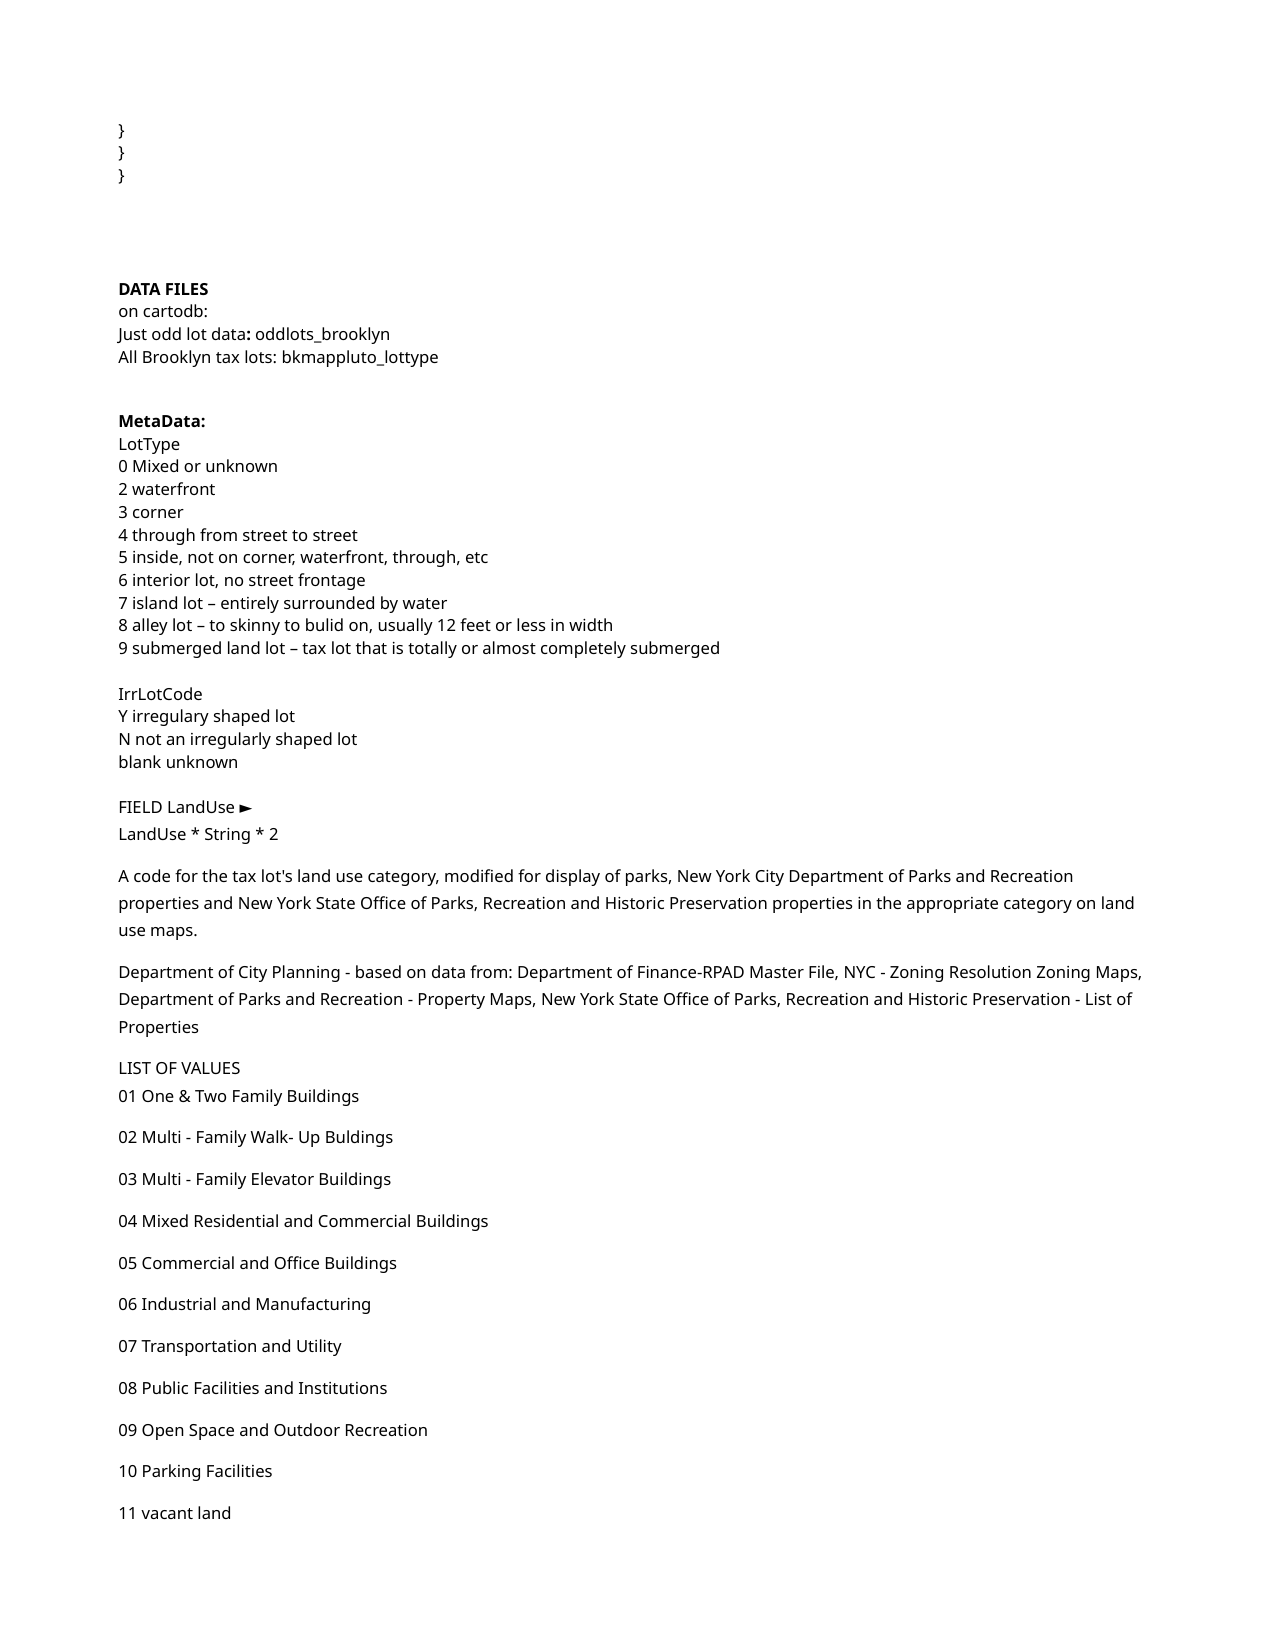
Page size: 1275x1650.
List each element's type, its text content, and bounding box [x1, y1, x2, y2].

text 0 Mixed or unknown [118, 455, 1157, 478]
text 2 waterfront [118, 478, 1157, 501]
text Just odd lot data: oddlots_brooklyn [118, 322, 1157, 345]
text 4 through from street to street [118, 523, 1157, 546]
text Department of City Planning - based on data from: Department of Finance-RPAD Master File, NYC - Zoning Resolution Zoning Maps, Department of Parks and Recreation - Property Maps, New York State Office of Parks, Recreation and Historic Preservation - List of Properties [118, 961, 1157, 1038]
text 09 Open Space and Outdoor Recreation [118, 1418, 1157, 1441]
text A code for the tax lot's land use category, modified for display of parks, New York City Department of Parks and Recreation properties and New York State Office of Parks, Recreation and Historic Preservation properties in the appropriate category on land use maps. [118, 865, 1157, 942]
text 5 inside, not on corner, waterfront, through, etc [118, 546, 1157, 569]
text 08 Public Facilities and Institutions [118, 1377, 1157, 1399]
text } [118, 163, 1157, 186]
text } [118, 118, 1157, 141]
text on cartodb: [118, 300, 1157, 322]
text 9 submerged land lot – tax lot that is totally or almost completely submerged [118, 637, 1157, 659]
text DATA FILES [118, 277, 1157, 300]
text 02 Multi - Family Walk- Up Buldings [118, 1126, 1157, 1149]
text Y irregulary shaped lot [118, 705, 1157, 728]
text IrrLotCode [118, 682, 1157, 705]
text 6 interior lot, no street frontage [118, 569, 1157, 591]
text LotType [118, 432, 1157, 455]
text 07 Transportation and Utility [118, 1335, 1157, 1357]
text blank unknown [118, 750, 1157, 773]
text 11 vacant land [118, 1502, 1157, 1524]
text FIELD LandUse ► LandUse * String * 2 [118, 796, 1157, 846]
text 8 alley lot – to skinny to bulid on, usually 12 feet or less in width [118, 614, 1157, 637]
text 3 corner [118, 501, 1157, 523]
text 10 Parking Facilities [118, 1460, 1157, 1483]
text N not an irregularly shaped lot [118, 728, 1157, 750]
text LIST OF VALUES 01 One & Two Family Buildings [118, 1057, 1157, 1107]
text } [118, 141, 1157, 163]
text 06 Industrial and Manufacturing [118, 1293, 1157, 1316]
text 05 Commercial and Office Buildings [118, 1251, 1157, 1274]
text 7 island lot – entirely surrounded by water [118, 591, 1157, 614]
text All Brooklyn tax lots: bkmappluto_lottype [118, 345, 1157, 368]
text MetaData: [118, 410, 1157, 432]
text 04 Mixed Residential and Commercial Buildings [118, 1209, 1157, 1232]
text 03 Multi - Family Elevator Buildings [118, 1168, 1157, 1190]
